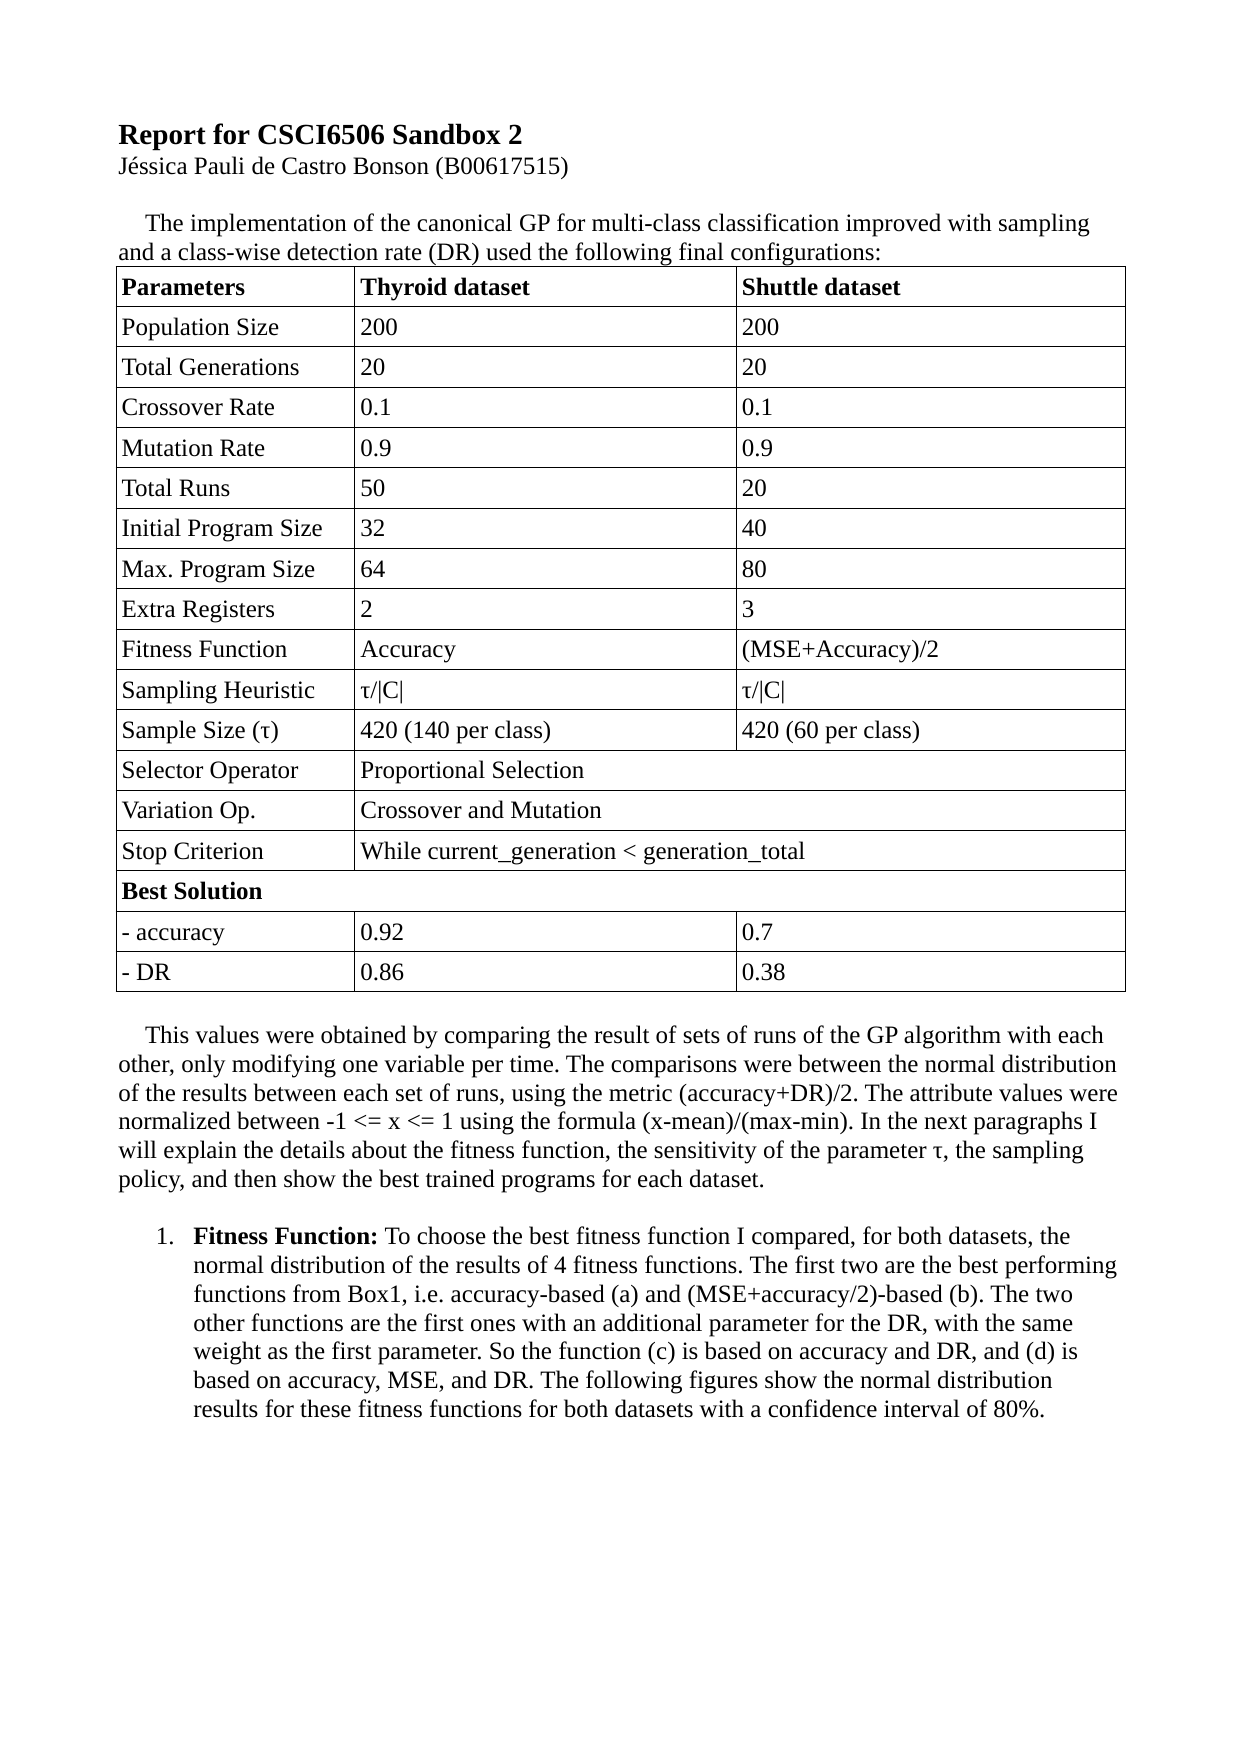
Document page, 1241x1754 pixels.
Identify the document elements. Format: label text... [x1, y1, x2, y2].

list Fitness Function: To choose the best fitness function I compared, for both datasets, the normal distribution of the results of 4 fitness functions. The first two are the best performing functions from Box1, i.e. accuracy-based (a) and (MSE+accuracy/2)-based (b). The two other functions are the first ones with an additional parameter for the DR, with the same weight as the first parameter. So the function (c) is based on accuracy and DR, and (d) is based on accuracy, MSE, and DR. The following figures show the normal distribution results for these fitness functions for both datasets with a confidence interval of 80%. [156, 1221, 1122, 1423]
table_cell Mutation Rate [117, 428, 354, 467]
table_cell τ/|C| [355, 670, 736, 709]
table_header Thyroid dataset [355, 267, 736, 306]
table_header Shuttle dataset [737, 267, 1125, 306]
table_cell Selector Operator [117, 751, 354, 790]
table_cell Proportional Selection [355, 751, 1125, 790]
table_cell Sampling Heuristic [117, 670, 354, 709]
table_cell 420 (140 per class) [355, 710, 736, 749]
table_cell 64 [355, 549, 736, 588]
text This values were obtained by comparing the result of sets of runs of the GP algorithm with each other, only modifying one variable per time. The comparisons were between the normal distribution of the results between each set of runs, using the metric (accuracy+DR)/2. The attribute values were normalized between -1 <= x <= 1 using the formula (x-mean)/(max-min). In the next paragraphs I will explain the details about the fitness function, the sensitivity of the parameter τ, the sampling policy, and then show the best trained programs for each dataset. [118, 1020, 1122, 1193]
table_cell 420 (60 per class) [737, 710, 1125, 749]
text Report for CSCI6506 Sandbox 2 [118, 117, 1122, 151]
table_cell τ/|C| [737, 670, 1125, 709]
table_cell 0.9 [355, 428, 736, 467]
table_cell 0.1 [737, 388, 1125, 427]
table_cell 0.38 [737, 952, 1125, 991]
table_cell Total Generations [117, 347, 354, 387]
table_cell 40 [737, 509, 1125, 548]
table_cell - DR [117, 952, 354, 991]
table_header Parameters [117, 267, 354, 306]
table_cell Crossover and Mutation [355, 791, 1125, 830]
table_cell 0.7 [737, 912, 1125, 951]
table_cell Best Solution [117, 871, 1125, 911]
table_cell 3 [737, 589, 1125, 628]
table_cell Variation Op. [117, 791, 354, 830]
table_cell (MSE+Accuracy)/2 [737, 630, 1125, 669]
table_cell 80 [737, 549, 1125, 588]
table_cell Extra Registers [117, 589, 354, 628]
table_cell - accuracy [117, 912, 354, 951]
table_cell Crossover Rate [117, 388, 354, 427]
table_cell Initial Program Size [117, 509, 354, 548]
table_cell 0.86 [355, 952, 736, 991]
table_cell 2 [355, 589, 736, 628]
text The implementation of the canonical GP for multi-class classification improved with sampling and a class-wise detection rate (DR) used the following final configurations: [118, 208, 1122, 266]
table_cell 50 [355, 468, 736, 508]
table_cell 200 [737, 307, 1125, 346]
table_cell Population Size [117, 307, 354, 346]
table_cell Fitness Function [117, 630, 354, 669]
table_cell Accuracy [355, 630, 736, 669]
table_cell Sample Size (τ) [117, 710, 354, 749]
table_cell 0.92 [355, 912, 736, 951]
table_cell 0.9 [737, 428, 1125, 467]
table_cell While current_generation < generation_total [355, 831, 1125, 870]
table_cell 32 [355, 509, 736, 548]
table_cell 20 [737, 468, 1125, 508]
table_cell 20 [355, 347, 736, 387]
text Jéssica Pauli de Castro Bonson (B00617515) [118, 151, 1122, 179]
table_cell 20 [737, 347, 1125, 387]
table_cell Max. Program Size [117, 549, 354, 588]
table_cell 0.1 [355, 388, 736, 427]
table_cell Stop Criterion [117, 831, 354, 870]
table_cell 200 [355, 307, 736, 346]
table_cell Total Runs [117, 468, 354, 508]
